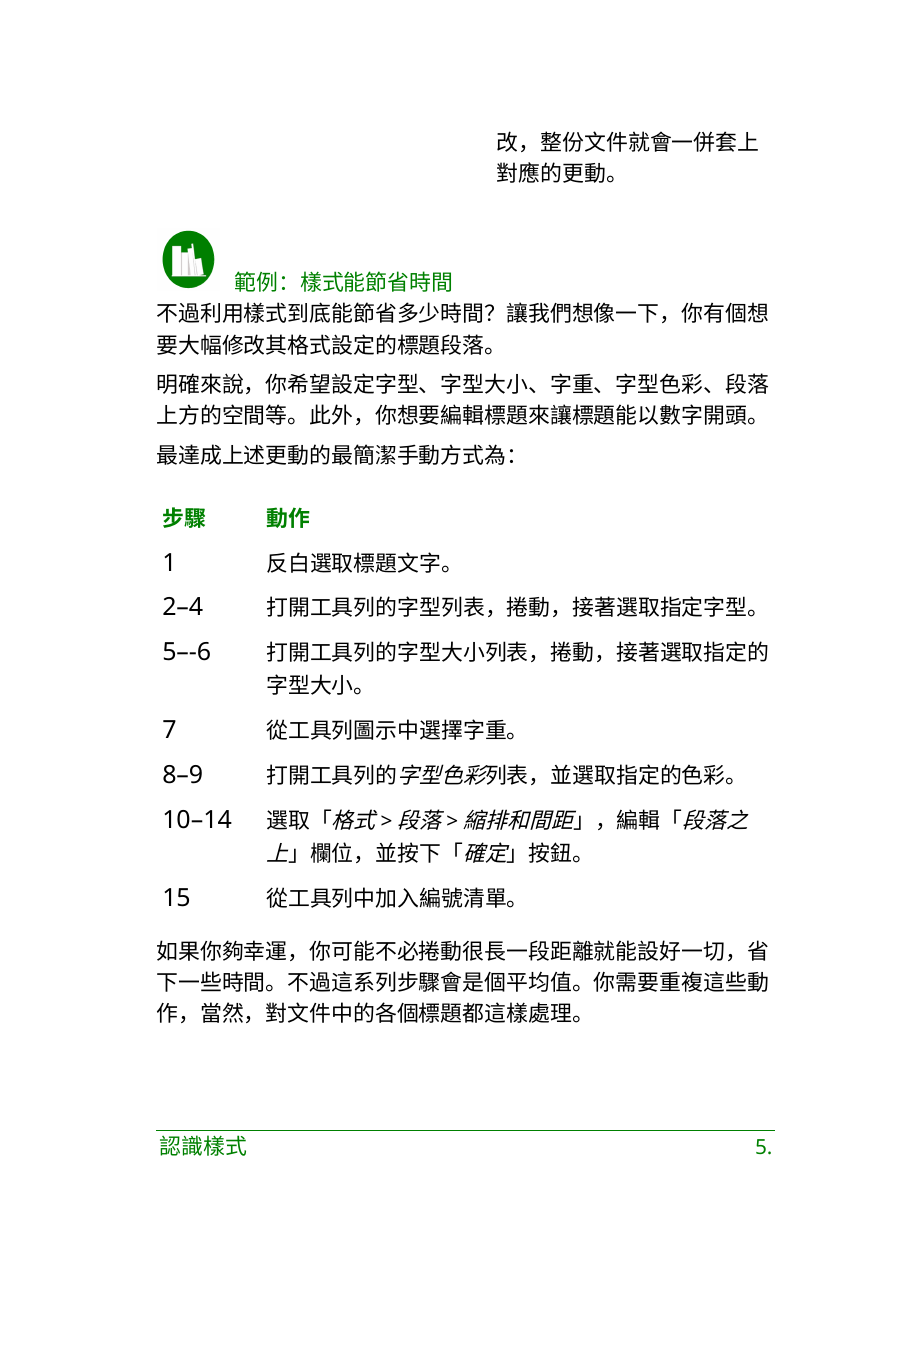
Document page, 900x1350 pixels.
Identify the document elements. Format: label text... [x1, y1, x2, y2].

subtitle 範例：樣式能節省時間 [156, 227, 775, 297]
table_cell 選取「格式 > 段落 > 縮排和間距」，編輯「段落之上」欄位，並按下「確定」按鈕。 [260, 796, 775, 874]
table_cell 打開工具列的字型色彩列表，並選取指定的色彩。 [260, 751, 775, 796]
text 不過利用樣式到底能節省多少時間？讓我們想像一下，你有個想要大幅修改其格式設定的標題段落。 [156, 297, 775, 359]
table_cell 打開工具列的字型列表，捲動，接著選取指定字型。 [260, 583, 775, 628]
table_cell [156, 125, 465, 196]
table_cell 1 [156, 539, 260, 583]
text 如果你夠幸運，你可能不必捲動很長一段距離就能設好一切，省下一些時間。不過這系列步驟會是個平均值。你需要重複這些動作，當然，對文件中的各個標題都這樣處理。 [156, 934, 775, 1028]
text 最達成上述更動的最簡潔手動方式為： [156, 438, 775, 470]
text 明確來說，你希望設定字型、字型大小、字重、字型色彩、段落上方的空間等。此外，你想要編輯標題來讓標題能以數字開頭。 [156, 368, 775, 430]
table_cell 10–14 [156, 796, 260, 874]
table_cell 反白選取標題文字。 [260, 539, 775, 583]
table_cell 從工具列中加入編號清單。 [260, 874, 775, 919]
table_cell 從工具列圖示中選擇字重。 [260, 706, 775, 751]
picture [157, 228, 220, 291]
table_cell 改，整份文件就會一併套上對應的更動。 [465, 125, 775, 196]
table_cell 打開工具列的字型大小列表，捲動，接著選取指定的字型大小。 [260, 628, 775, 706]
table_cell 8–9 [156, 751, 260, 796]
table_header 動作 [260, 494, 775, 538]
table_header 步驟 [156, 494, 260, 538]
table_cell 5–-6 [156, 628, 260, 706]
table_cell 15 [156, 874, 260, 919]
table_cell 7 [156, 706, 260, 751]
table_cell 2–4 [156, 583, 260, 628]
